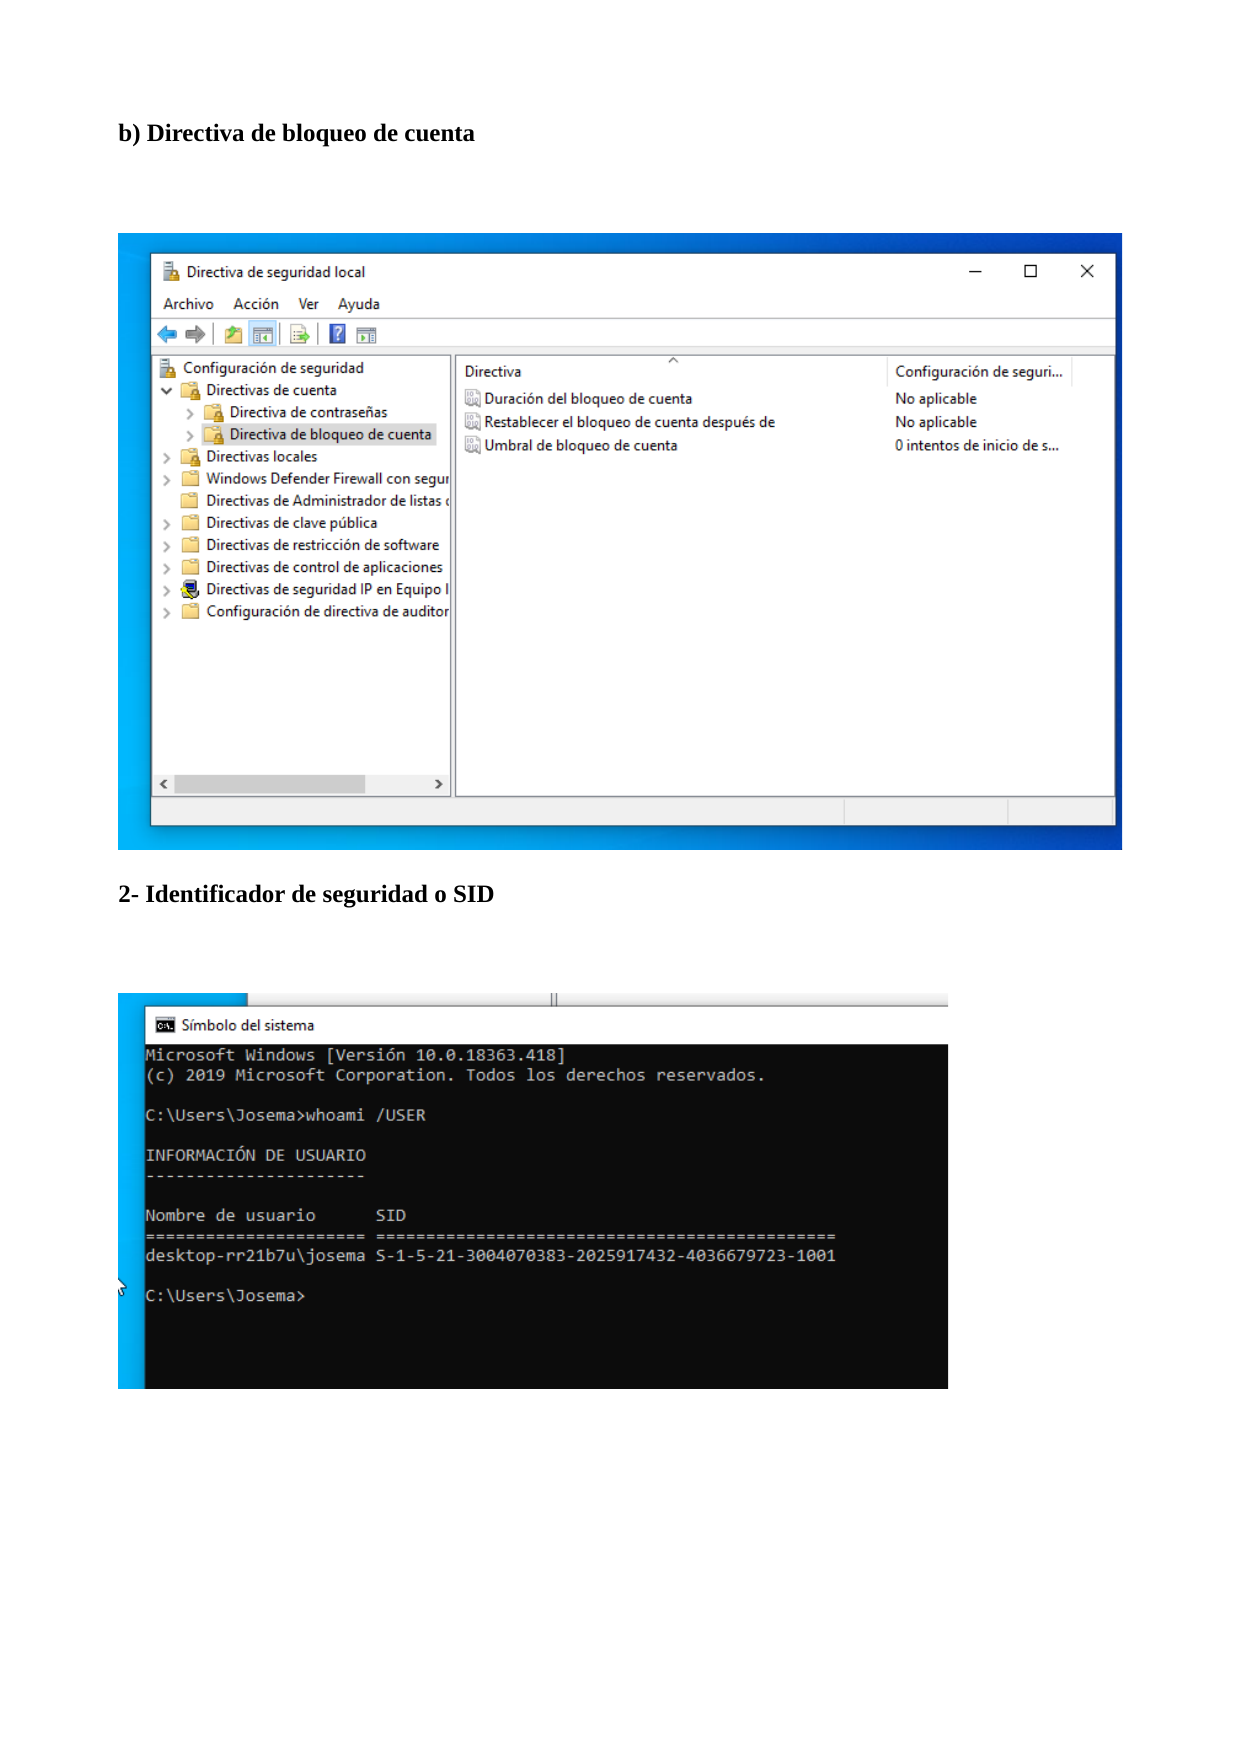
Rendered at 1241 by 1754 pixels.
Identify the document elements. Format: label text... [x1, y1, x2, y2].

picture [118, 1281, 124, 1292]
text 2- Identificador de seguridad o SID [118, 879, 1122, 907]
text b) Directiva de bloqueo de cuenta [118, 118, 1122, 147]
picture [150, 233, 1123, 850]
picture [145, 993, 949, 1389]
